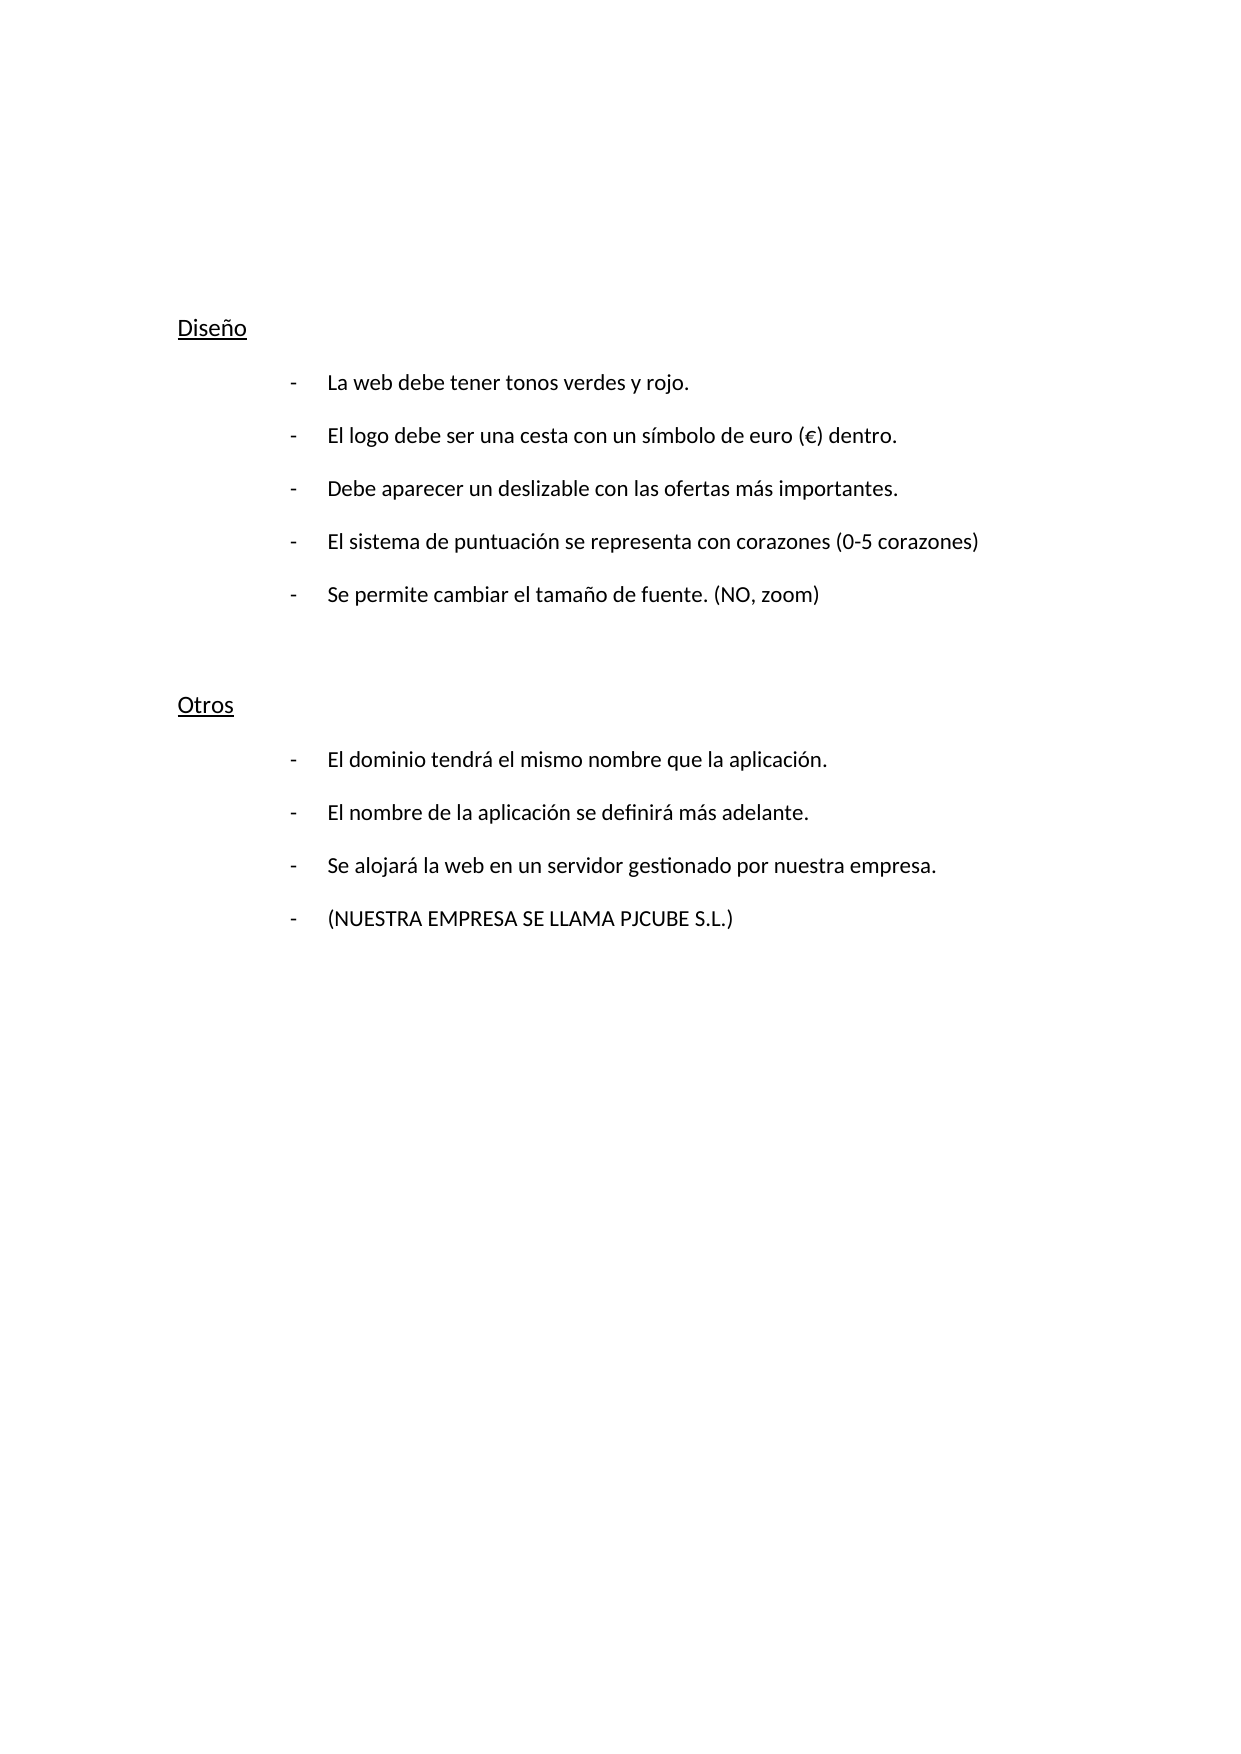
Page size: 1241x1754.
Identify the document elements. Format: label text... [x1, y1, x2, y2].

list El nombre de la aplicación se definirá más adelante. [290, 798, 1063, 826]
text Otros [177, 689, 1063, 719]
text Diseño [177, 312, 1063, 343]
list Se permite cambiar el tamaño de fuente. (NO, zoom) [290, 580, 1063, 608]
list La web debe tener tonos verdes y rojo. [290, 368, 1063, 396]
list Se alojará la web en un servidor gestionado por nuestra empresa. [290, 851, 1063, 879]
list El sistema de puntuación se representa con corazones (0-5 corazones) [290, 527, 1063, 555]
list (NUESTRA EMPRESA SE LLAMA PJCUBE S.L.) [290, 904, 1063, 932]
list El dominio tendrá el mismo nombre que la aplicación. [290, 745, 1063, 773]
list El logo debe ser una cesta con un símbolo de euro (€) dentro. [290, 421, 1063, 449]
list Debe aparecer un deslizable con las ofertas más importantes. [290, 474, 1063, 502]
